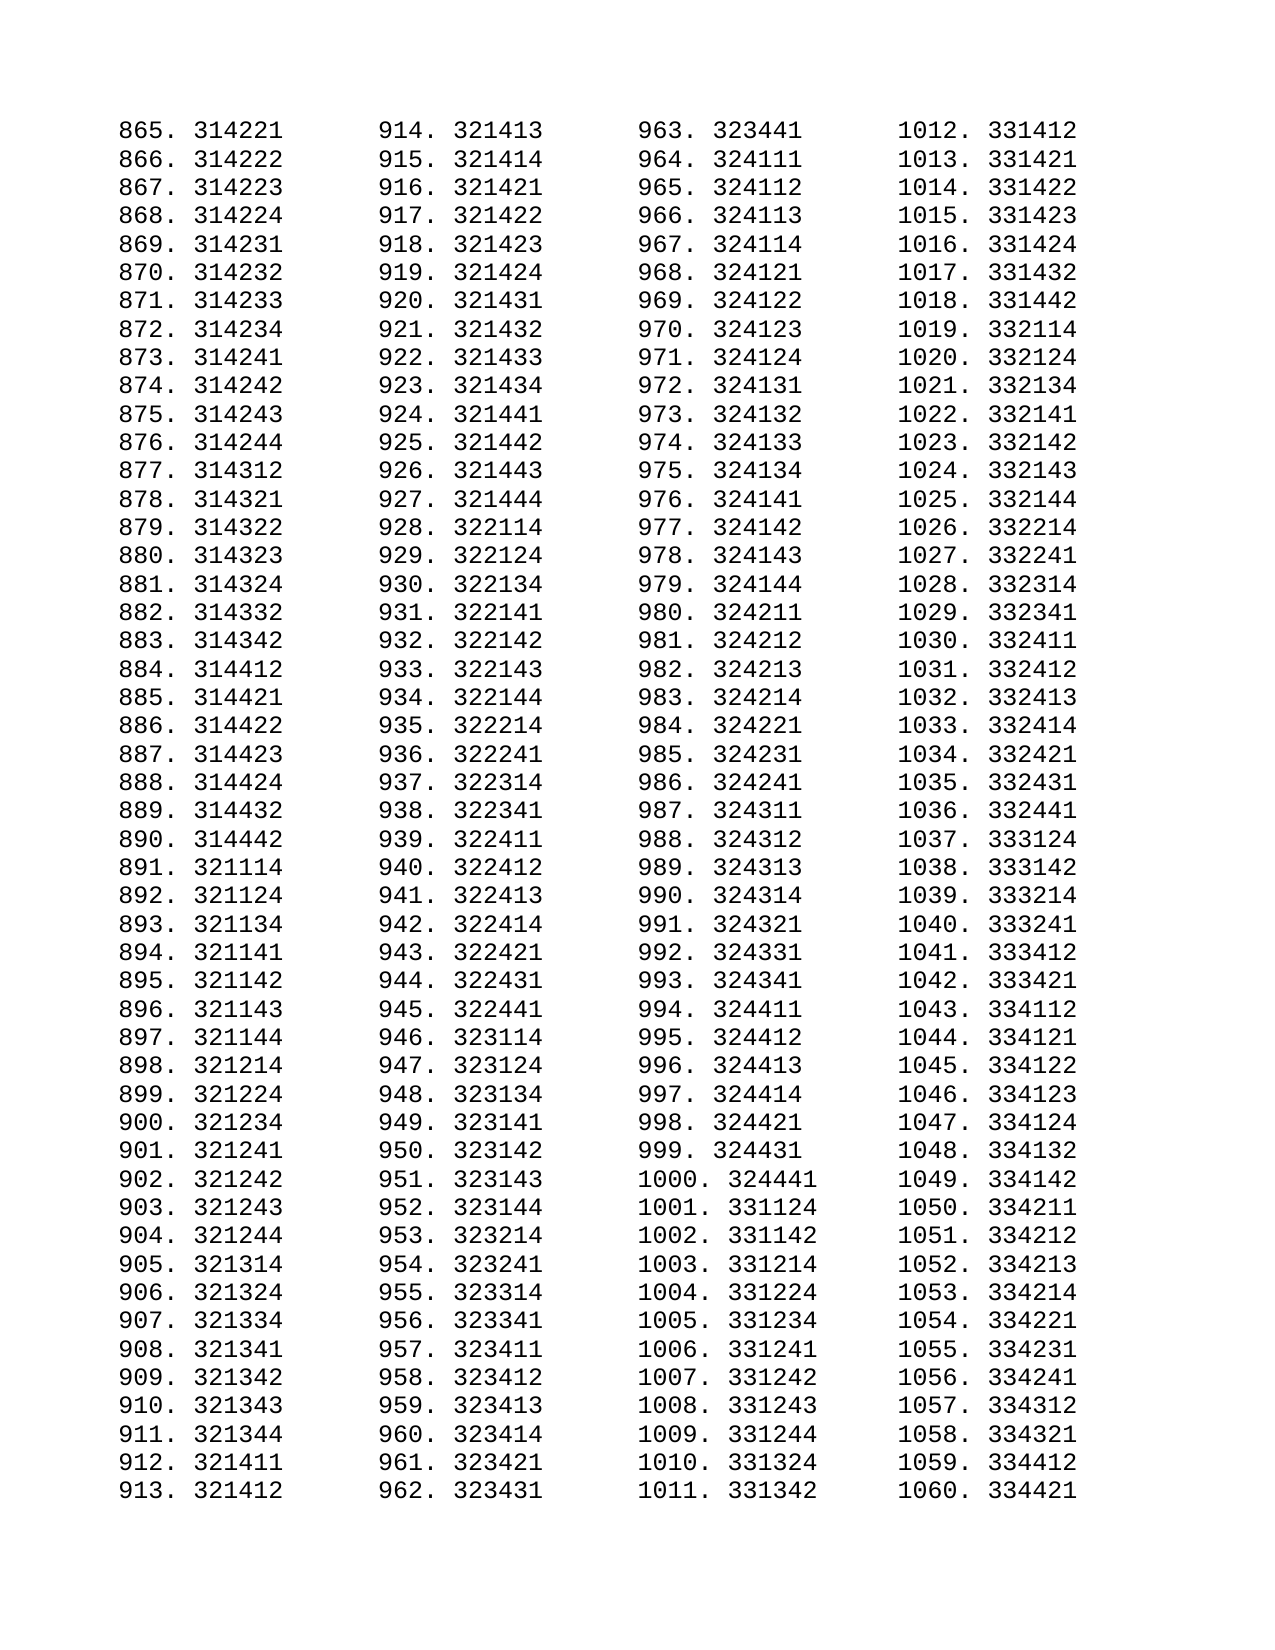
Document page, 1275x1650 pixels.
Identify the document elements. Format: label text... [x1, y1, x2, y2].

text 941. 322413 [378, 883, 637, 911]
text 1032. 332413 [897, 685, 1157, 713]
text 1042. 333421 [897, 968, 1157, 996]
text 1051. 334212 [897, 1223, 1157, 1251]
text 987. 324311 [637, 798, 897, 826]
text 955. 323314 [378, 1280, 637, 1308]
text 981. 324212 [637, 628, 897, 656]
text 982. 324213 [637, 656, 897, 685]
text 970. 324123 [637, 316, 897, 345]
text 993. 324341 [637, 968, 897, 996]
text 1023. 332142 [897, 430, 1157, 458]
text 997. 324414 [637, 1081, 897, 1110]
text 979. 324144 [637, 571, 897, 600]
text 885. 314421 [118, 685, 378, 713]
text 945. 322441 [378, 996, 637, 1025]
text 1029. 332341 [897, 600, 1157, 628]
text 1052. 334213 [897, 1251, 1157, 1280]
text 971. 324124 [637, 345, 897, 373]
text 1039. 333214 [897, 883, 1157, 911]
text 888. 314424 [118, 770, 378, 798]
text 934. 322144 [378, 685, 637, 713]
text 938. 322341 [378, 798, 637, 826]
text 903. 321243 [118, 1195, 378, 1223]
text 1009. 331244 [637, 1421, 897, 1450]
text 913. 321412 [118, 1478, 378, 1506]
text 944. 322431 [378, 968, 637, 996]
text 1055. 334231 [897, 1336, 1157, 1365]
text 1043. 334112 [897, 996, 1157, 1025]
text 1006. 331241 [637, 1336, 897, 1365]
text 995. 324412 [637, 1025, 897, 1053]
text 921. 321432 [378, 316, 637, 345]
text 898. 321214 [118, 1053, 378, 1081]
text 880. 314323 [118, 543, 378, 571]
text 974. 324133 [637, 430, 897, 458]
text 878. 314321 [118, 486, 378, 515]
text 932. 322142 [378, 628, 637, 656]
text 876. 314244 [118, 430, 378, 458]
text 1010. 331324 [637, 1450, 897, 1478]
text 917. 321422 [378, 203, 637, 231]
text 940. 322412 [378, 855, 637, 883]
text 1003. 331214 [637, 1251, 897, 1280]
text 902. 321242 [118, 1166, 378, 1195]
text 887. 314423 [118, 741, 378, 770]
text 1013. 331421 [897, 146, 1157, 175]
text 965. 324112 [637, 175, 897, 203]
text 999. 324431 [637, 1138, 897, 1166]
text 988. 324312 [637, 826, 897, 855]
text 909. 321342 [118, 1365, 378, 1393]
text 976. 324141 [637, 486, 897, 515]
text 894. 321141 [118, 940, 378, 968]
text 973. 324132 [637, 401, 897, 430]
text 889. 314432 [118, 798, 378, 826]
text 1060. 334421 [897, 1478, 1157, 1506]
text 895. 321142 [118, 968, 378, 996]
text 906. 321324 [118, 1280, 378, 1308]
text 1016. 331424 [897, 231, 1157, 260]
text 892. 321124 [118, 883, 378, 911]
text 1041. 333412 [897, 940, 1157, 968]
text 907. 321334 [118, 1308, 378, 1336]
text 920. 321431 [378, 288, 637, 316]
text 919. 321424 [378, 260, 637, 288]
text 927. 321444 [378, 486, 637, 515]
text 1005. 331234 [637, 1308, 897, 1336]
text 931. 322141 [378, 600, 637, 628]
text 897. 321144 [118, 1025, 378, 1053]
text 978. 324143 [637, 543, 897, 571]
text 1045. 334122 [897, 1053, 1157, 1081]
text 877. 314312 [118, 458, 378, 486]
text 922. 321433 [378, 345, 637, 373]
text 953. 323214 [378, 1223, 637, 1251]
text 870. 314232 [118, 260, 378, 288]
text 1036. 332441 [897, 798, 1157, 826]
text 1038. 333142 [897, 855, 1157, 883]
text 899. 321224 [118, 1081, 378, 1110]
text 952. 323144 [378, 1195, 637, 1223]
text 879. 314322 [118, 515, 378, 543]
text 948. 323134 [378, 1081, 637, 1110]
text 1030. 332411 [897, 628, 1157, 656]
text 984. 324221 [637, 713, 897, 741]
text 983. 324214 [637, 685, 897, 713]
text 923. 321434 [378, 373, 637, 401]
text 926. 321443 [378, 458, 637, 486]
text 956. 323341 [378, 1308, 637, 1336]
text 912. 321411 [118, 1450, 378, 1478]
text 933. 322143 [378, 656, 637, 685]
text 991. 324321 [637, 911, 897, 940]
text 969. 324122 [637, 288, 897, 316]
text 886. 314422 [118, 713, 378, 741]
text 994. 324411 [637, 996, 897, 1025]
text 874. 314242 [118, 373, 378, 401]
text 882. 314332 [118, 600, 378, 628]
text 935. 322214 [378, 713, 637, 741]
text 992. 324331 [637, 940, 897, 968]
text 925. 321442 [378, 430, 637, 458]
text 1037. 333124 [897, 826, 1157, 855]
text 1025. 332144 [897, 486, 1157, 515]
text 918. 321423 [378, 231, 637, 260]
text 875. 314243 [118, 401, 378, 430]
text 968. 324121 [637, 260, 897, 288]
text 1001. 331124 [637, 1195, 897, 1223]
text 1033. 332414 [897, 713, 1157, 741]
text 937. 322314 [378, 770, 637, 798]
text 949. 323141 [378, 1110, 637, 1138]
text 924. 321441 [378, 401, 637, 430]
text 986. 324241 [637, 770, 897, 798]
text 989. 324313 [637, 855, 897, 883]
text 990. 324314 [637, 883, 897, 911]
text 996. 324413 [637, 1053, 897, 1081]
text 1020. 332124 [897, 345, 1157, 373]
text 1057. 334312 [897, 1393, 1157, 1421]
text 916. 321421 [378, 175, 637, 203]
text 881. 314324 [118, 571, 378, 600]
text 972. 324131 [637, 373, 897, 401]
text 929. 322124 [378, 543, 637, 571]
text 868. 314224 [118, 203, 378, 231]
text 911. 321344 [118, 1421, 378, 1450]
text 867. 314223 [118, 175, 378, 203]
text 891. 321114 [118, 855, 378, 883]
text 1031. 332412 [897, 656, 1157, 685]
text 1034. 332421 [897, 741, 1157, 770]
text 1021. 332134 [897, 373, 1157, 401]
text 1058. 334321 [897, 1421, 1157, 1450]
text 1044. 334121 [897, 1025, 1157, 1053]
text 900. 321234 [118, 1110, 378, 1138]
text 947. 323124 [378, 1053, 637, 1081]
text 964. 324111 [637, 146, 897, 175]
text 896. 321143 [118, 996, 378, 1025]
text 1040. 333241 [897, 911, 1157, 940]
text 893. 321134 [118, 911, 378, 940]
text 980. 324211 [637, 600, 897, 628]
text 950. 323142 [378, 1138, 637, 1166]
text 975. 324134 [637, 458, 897, 486]
text 1026. 332214 [897, 515, 1157, 543]
text 943. 322421 [378, 940, 637, 968]
text 939. 322411 [378, 826, 637, 855]
text 1022. 332141 [897, 401, 1157, 430]
text 936. 322241 [378, 741, 637, 770]
text 1024. 332143 [897, 458, 1157, 486]
text 866. 314222 [118, 146, 378, 175]
text 871. 314233 [118, 288, 378, 316]
text 904. 321244 [118, 1223, 378, 1251]
text 915. 321414 [378, 146, 637, 175]
text 1053. 334214 [897, 1280, 1157, 1308]
text 1004. 331224 [637, 1280, 897, 1308]
text 946. 323114 [378, 1025, 637, 1053]
text 1049. 334142 [897, 1166, 1157, 1195]
text 942. 322414 [378, 911, 637, 940]
text 930. 322134 [378, 571, 637, 600]
text 967. 324114 [637, 231, 897, 260]
text 958. 323412 [378, 1365, 637, 1393]
text 985. 324231 [637, 741, 897, 770]
text 865. 314221 [118, 118, 378, 146]
text 1015. 331423 [897, 203, 1157, 231]
text 1017. 331432 [897, 260, 1157, 288]
text 961. 323421 [378, 1450, 637, 1478]
text 963. 323441 [637, 118, 897, 146]
text 1008. 331243 [637, 1393, 897, 1421]
text 998. 324421 [637, 1110, 897, 1138]
text 910. 321343 [118, 1393, 378, 1421]
text 869. 314231 [118, 231, 378, 260]
text 1018. 331442 [897, 288, 1157, 316]
text 1059. 334412 [897, 1450, 1157, 1478]
text 1007. 331242 [637, 1365, 897, 1393]
text 1048. 334132 [897, 1138, 1157, 1166]
text 960. 323414 [378, 1421, 637, 1450]
text 914. 321413 [378, 118, 637, 146]
text 954. 323241 [378, 1251, 637, 1280]
text 1056. 334241 [897, 1365, 1157, 1393]
text 1019. 332114 [897, 316, 1157, 345]
text 908. 321341 [118, 1336, 378, 1365]
text 1047. 334124 [897, 1110, 1157, 1138]
text 1000. 324441 [637, 1166, 897, 1195]
text 884. 314412 [118, 656, 378, 685]
text 1035. 332431 [897, 770, 1157, 798]
text 1046. 334123 [897, 1081, 1157, 1110]
text 977. 324142 [637, 515, 897, 543]
text 957. 323411 [378, 1336, 637, 1365]
text 890. 314442 [118, 826, 378, 855]
text 959. 323413 [378, 1393, 637, 1421]
text 962. 323431 [378, 1478, 637, 1506]
text 1011. 331342 [637, 1478, 897, 1506]
text 1054. 334221 [897, 1308, 1157, 1336]
text 1002. 331142 [637, 1223, 897, 1251]
text 928. 322114 [378, 515, 637, 543]
text 872. 314234 [118, 316, 378, 345]
text 1027. 332241 [897, 543, 1157, 571]
text 883. 314342 [118, 628, 378, 656]
text 1028. 332314 [897, 571, 1157, 600]
text 1012. 331412 [897, 118, 1157, 146]
text 873. 314241 [118, 345, 378, 373]
text 1014. 331422 [897, 175, 1157, 203]
text 1050. 334211 [897, 1195, 1157, 1223]
text 905. 321314 [118, 1251, 378, 1280]
text 901. 321241 [118, 1138, 378, 1166]
text 966. 324113 [637, 203, 897, 231]
text 951. 323143 [378, 1166, 637, 1195]
